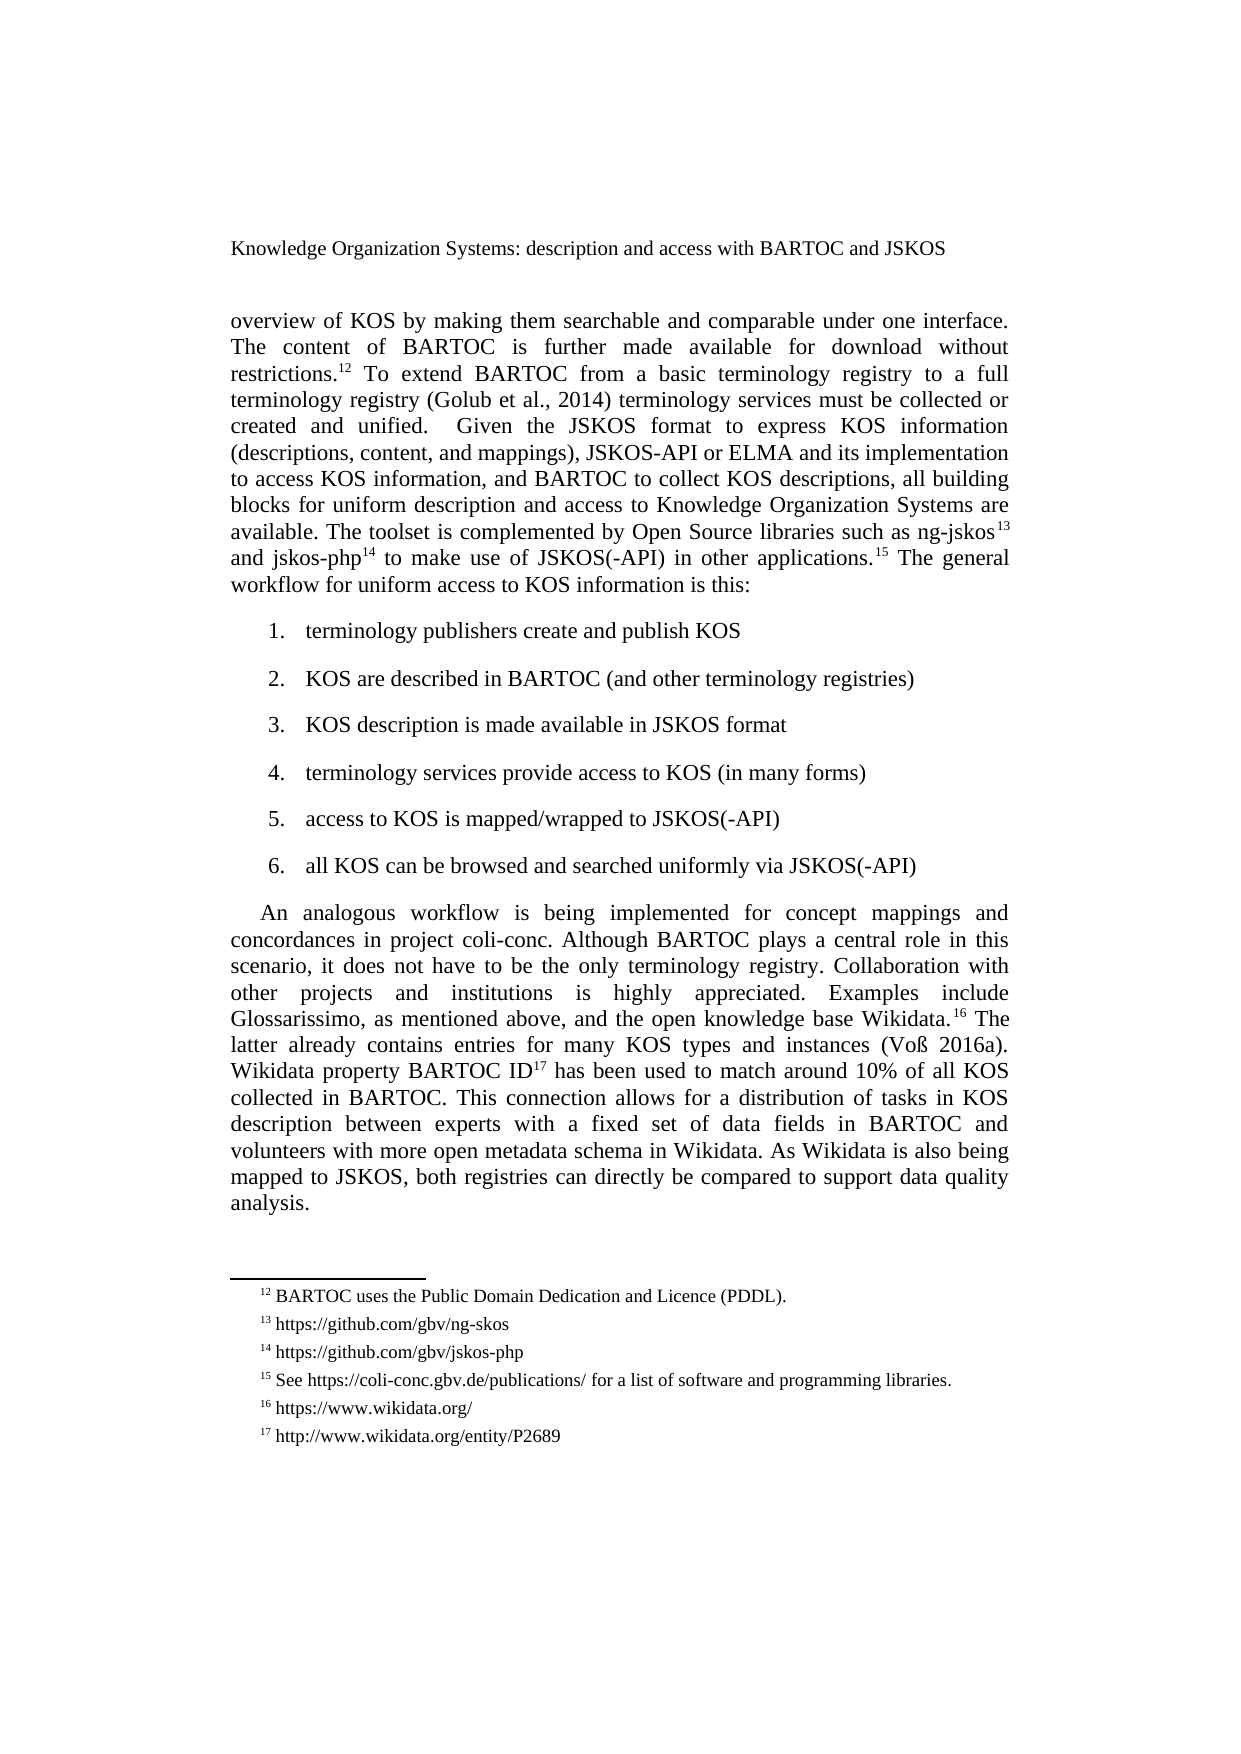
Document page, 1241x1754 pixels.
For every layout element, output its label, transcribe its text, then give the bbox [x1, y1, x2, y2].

text See https://coli-conc.gbv.de/publications/ for a list of software and programming libraries. [230, 1369, 1010, 1391]
text http://www.wikidata.org/entity/P2689 [230, 1425, 1010, 1447]
text https://github.com/gbv/ng-skos [230, 1313, 1010, 1335]
text An analogous workflow is being implemented for concept mappings and concordances in project coli-conc. Although BARTOC plays a central role in this scenario, it does not have to be the only terminology registry. Collaboration with other projects and institutions is highly appreciated. Examples include Glossarissimo, as mentioned above, and the open knowledge base Wikidata. The latter already contains entries for many KOS types and instances (Voß 2016a). Wikidata property BARTOC ID has been used to match around 10% of all KOS collected in BARTOC. This connection allows for a distribution of tasks in KOS description between experts with a fixed set of data fields in BARTOC and volunteers with more open metadata schema in Wikidata. As Wikidata is also being mapped to JSKOS, both registries can directly be compared to support data quality analysis. [230, 899, 1010, 1216]
text overview of KOS by making them searchable and comparable under one interface. The content of BARTOC is further made available for download without restrictions. To extend BARTOC from a basic terminology registry to a full terminology registry (Golub et al., 2014) terminology services must be collected or created and unified. Given the JSKOS format to express KOS information (descriptions, content, and mappings), JSKOS-API or ELMA and its implementation to access KOS information, and BARTOC to collect KOS descriptions, all building blocks for uniform description and access to Knowledge Organization Systems are available. The toolset is complemented by Open Source libraries such as ng-jskos and jskos-php to make use of JSKOS(-API) in other applications. The general workflow for uniform access to KOS information is this: [230, 307, 1010, 597]
list terminology publishers create and publish KOS [268, 618, 1010, 644]
text BARTOC uses the Public Domain Dedication and Licence (PDDL). [230, 1285, 1010, 1307]
list all KOS can be browsed and searched uniformly via JSKOS(-API) [268, 852, 1010, 879]
text https://www.wikidata.org/ [230, 1397, 1010, 1419]
list KOS are described in BARTOC (and other terminology registries) [268, 664, 1010, 691]
list KOS description is made available in JSKOS format [268, 712, 1010, 738]
text https://github.com/gbv/jskos-php [230, 1341, 1010, 1363]
list terminology services provide access to KOS (in many forms) [268, 758, 1010, 785]
list access to KOS is mapped/wrapped to JSKOS(-API) [268, 806, 1010, 832]
